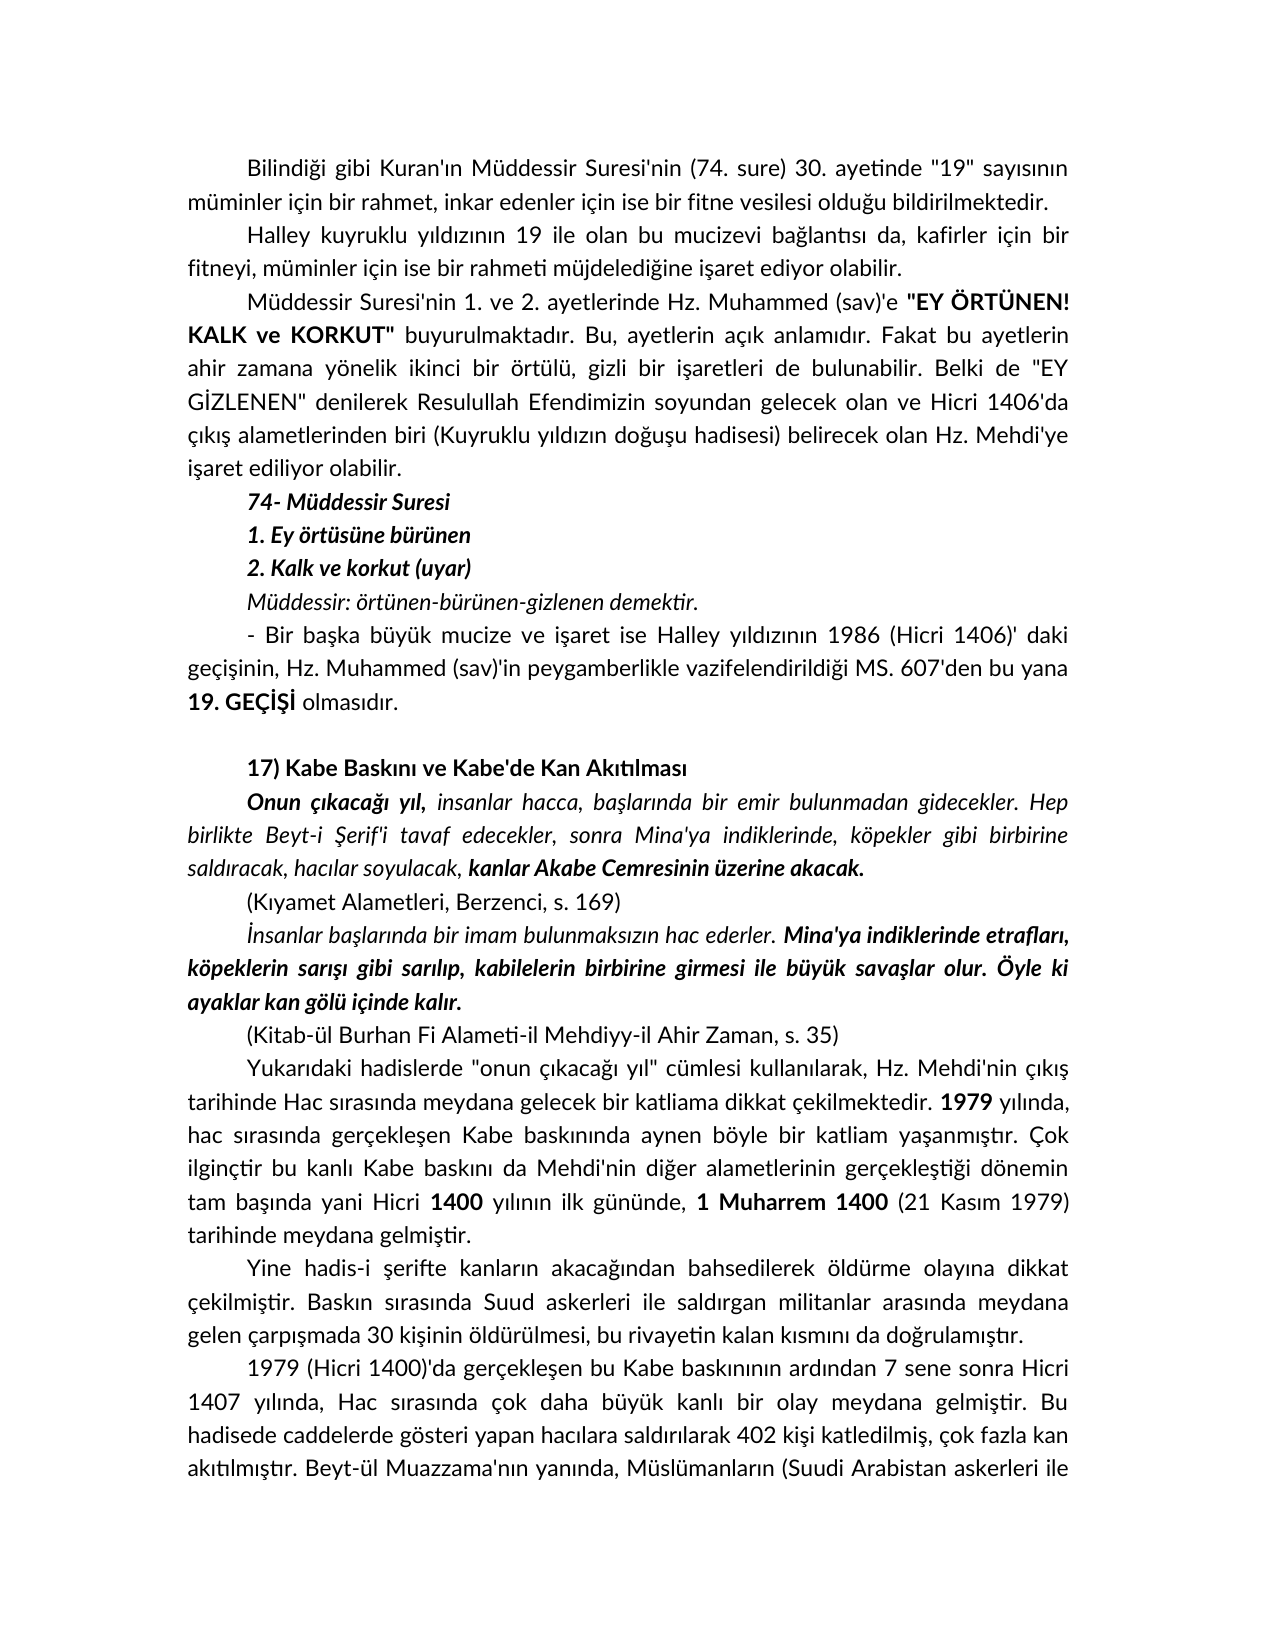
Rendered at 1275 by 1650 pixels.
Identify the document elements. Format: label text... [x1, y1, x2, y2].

text 1. Ey örtüsüne bürünen [187, 517, 1070, 550]
text Halley kuyruklu yıldızının 19 ile olan bu mucizevi bağlantısı da, kafirler için bir fitneyi, müminler için ise bir rahmeti müjdelediğine işaret ediyor olabilir. [187, 217, 1070, 283]
text Yine hadis-i şerifte kanların akacağından bahsedilerek öldürme olayına dikkat çekilmiştir. Baskın sırasında Suud askerleri ile saldırgan militanlar arasında meydana gelen çarpışmada 30 kişinin öldürülmesi, bu rivayetin kalan kısmını da doğrulamıştır. [187, 1250, 1070, 1350]
text Onun çıkacağı yıl, insanlar hacca, başlarında bir emir bulunmadan gidecekler. Hep birlikte Beyt-i Şerif'i tavaf edecekler, sonra Mina'ya indiklerinde, köpekler gibi birbirine saldıracak, hacılar soyulacak, kanlar Akabe Cemresinin üzerine akacak. [187, 783, 1070, 883]
text (Kıyamet Alametleri, Berzenci, s. 169) [187, 883, 1070, 917]
text İnsanlar başlarında bir imam bulunmaksızın hac ederler. Mina'ya indiklerinde etrafları, köpeklerin sarışı gibi sarılıp, kabilelerin birbirine girmesi ile büyük savaşlar olur. Öyle ki ayaklar kan gölü içinde kalır. [187, 917, 1070, 1017]
text Bilindiği gibi Kuran'ın Müddessir Suresi'nin (74. sure) 30. ayetinde "19" sayısının müminler için bir rahmet, inkar edenler için ise bir fitne vesilesi olduğu bildirilmektedir. [187, 150, 1070, 217]
text 74- Müddessir Suresi [187, 483, 1070, 517]
text Müddessir Suresi'nin 1. ve 2. ayetlerinde Hz. Muhammed (sav)'e "EY ÖRTÜNEN! KALK ve KORKUT" buyurulmaktadır. Bu, ayetlerin açık anlamıdır. Fakat bu ayetlerin ahir zamana yönelik ikinci bir örtülü, gizli bir işaretleri de bulunabilir. Belki de "EY GİZLENEN" denilerek Resulullah Efendimizin soyundan gelecek olan ve Hicri 1406'da çıkış alametlerinden biri (Kuyruklu yıldızın doğuşu hadisesi) belirecek olan Hz. Mehdi'ye işaret ediliyor olabilir. [187, 283, 1070, 483]
text 17) Kabe Baskını ve Kabe'de Kan Akıtılması [187, 750, 1070, 783]
text - Bir başka büyük mucize ve işaret ise Halley yıldızının 1986 (Hicri 1406)' daki geçişinin, Hz. Muhammed (sav)'in peygamberlikle vazifelendirildiği MS. 607'den bu yana 19. GEÇİŞİ olmasıdır. [187, 617, 1070, 717]
text Yukarıdaki hadislerde "onun çıkacağı yıl" cümlesi kullanılarak, Hz. Mehdi'nin çıkış tarihinde Hac sırasında meydana gelecek bir katliama dikkat çekilmektedir. 1979 yılında, hac sırasında gerçekleşen Kabe baskınında aynen böyle bir katliam yaşanmıştır. Çok ilginçtir bu kanlı Kabe baskını da Mehdi'nin diğer alametlerinin gerçekleştiği dönemin tam başında yani Hicri 1400 yılının ilk gününde, 1 Muharrem 1400 (21 Kasım 1979) tarihinde meydana gelmiştir. [187, 1050, 1070, 1250]
text 1979 (Hicri 1400)'da gerçekleşen bu Kabe baskınının ardından 7 sene sonra Hicri 1407 yılında, Hac sırasında çok daha büyük kanlı bir olay meydana gelmiştir. Bu hadisede caddelerde gösteri yapan hacılara saldırılarak 402 kişi katledilmiş, çok fazla kan akıtılmıştır. Beyt-ül Muazzama'nın yanında, Müslümanların (Suudi Arabistan askerleri ile [187, 1350, 1070, 1483]
text 2. Kalk ve korkut (uyar) [187, 550, 1070, 583]
text Müddessir: örtünen-bürünen-gizlenen demektir. [187, 583, 1070, 617]
text (Kitab-ül Burhan Fi Alameti-il Mehdiyy-il Ahir Zaman, s. 35) [187, 1017, 1070, 1050]
